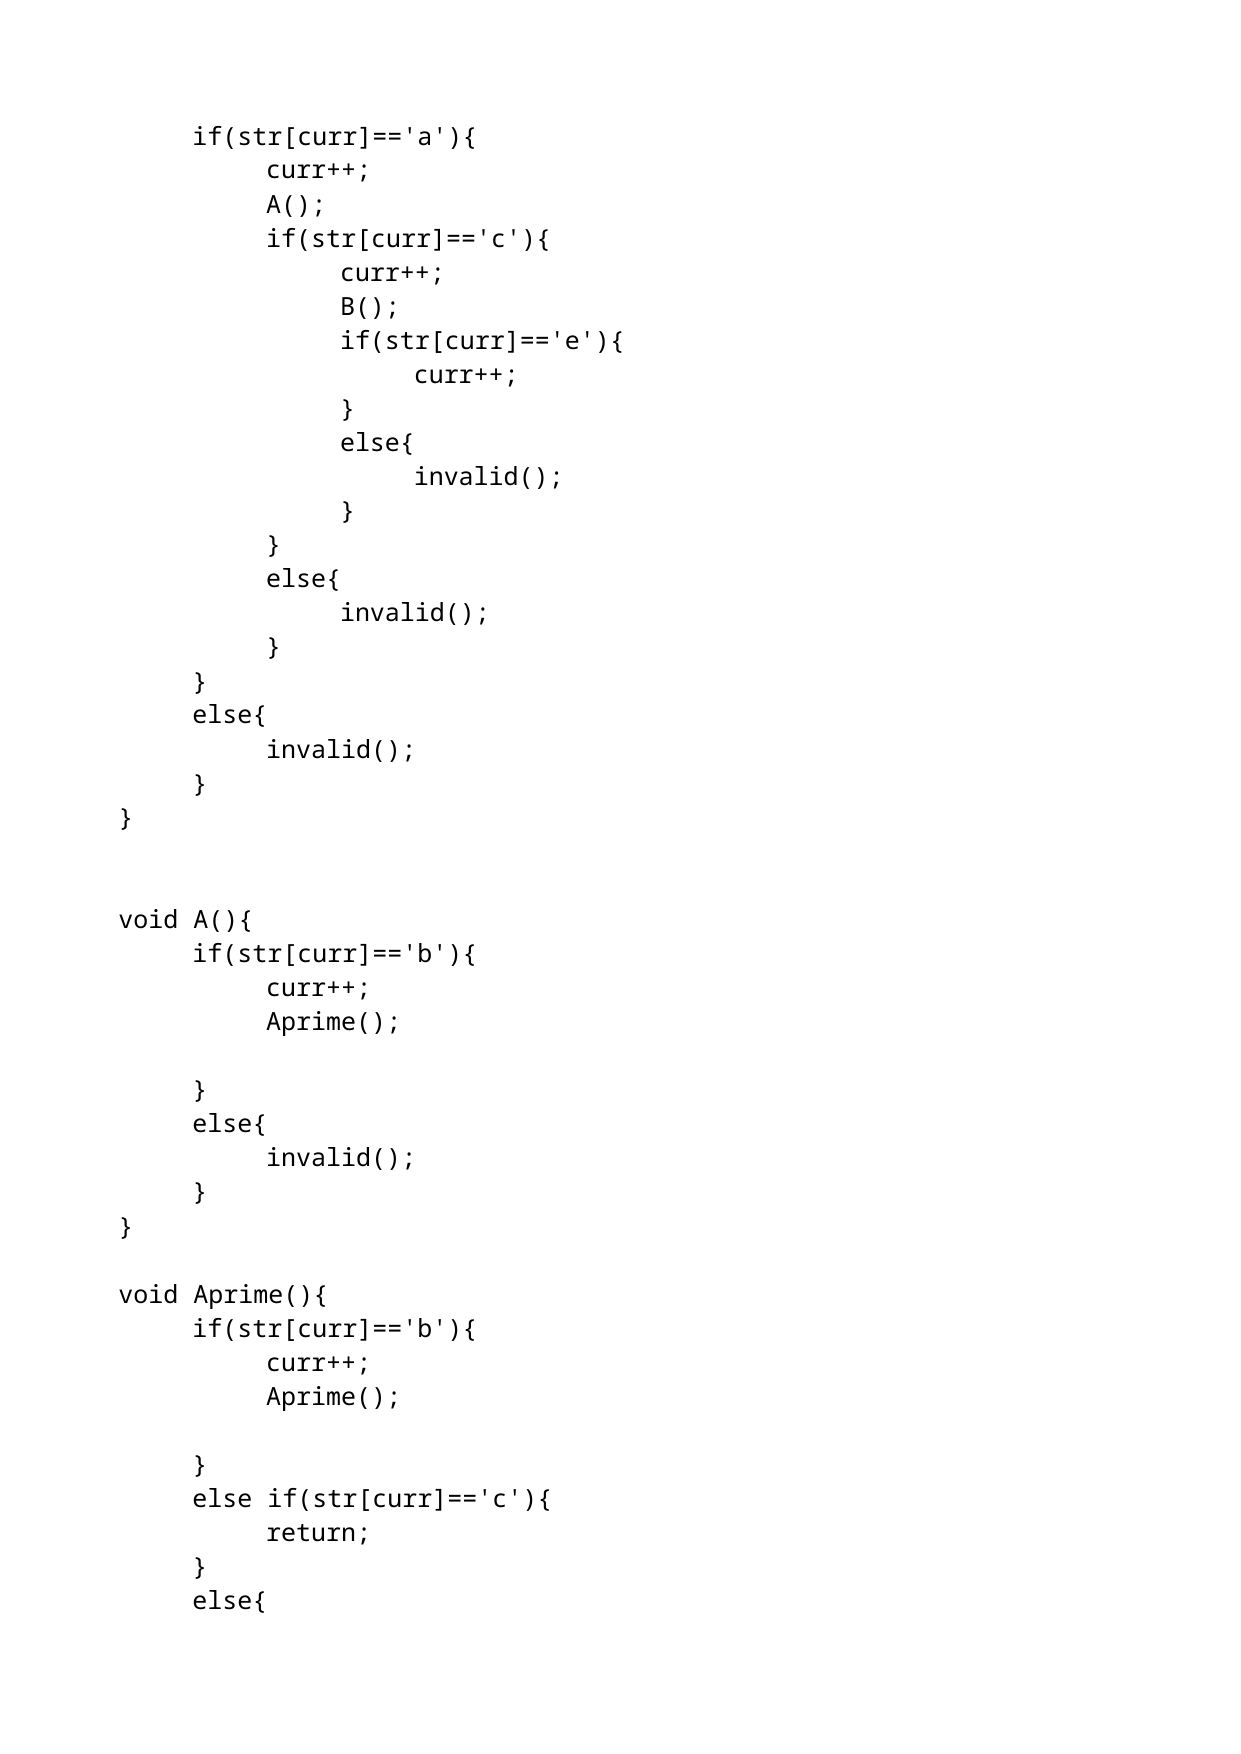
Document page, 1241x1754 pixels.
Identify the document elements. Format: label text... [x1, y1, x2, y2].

text } [118, 799, 1122, 833]
text curr++; [118, 152, 1122, 186]
text } [118, 1447, 1122, 1481]
text if(str[curr]=='c'){ [118, 220, 1122, 254]
text if(str[curr]=='b'){ [118, 1310, 1122, 1344]
text B(); [118, 288, 1122, 322]
text void Aprime(){ [118, 1276, 1122, 1310]
text invalid(); [118, 595, 1122, 629]
text if(str[curr]=='e'){ [118, 322, 1122, 357]
text else if(str[curr]=='c'){ [118, 1481, 1122, 1515]
text } [118, 391, 1122, 425]
text } [118, 1174, 1122, 1208]
text curr++; [118, 357, 1122, 391]
text A(); [118, 186, 1122, 220]
text } [118, 765, 1122, 799]
text if(str[curr]=='a'){ [118, 118, 1122, 152]
text if(str[curr]=='b'){ [118, 936, 1122, 970]
text else{ [118, 1583, 1122, 1617]
text invalid(); [118, 731, 1122, 765]
text invalid(); [118, 1140, 1122, 1174]
text return; [118, 1515, 1122, 1549]
text } [118, 663, 1122, 697]
text else{ [118, 425, 1122, 459]
text else{ [118, 697, 1122, 731]
text curr++; [118, 1344, 1122, 1378]
text invalid(); [118, 459, 1122, 493]
text } [118, 493, 1122, 527]
text } [118, 1072, 1122, 1106]
text else{ [118, 561, 1122, 595]
text } [118, 629, 1122, 663]
text curr++; [118, 970, 1122, 1004]
text else{ [118, 1106, 1122, 1140]
text } [118, 1549, 1122, 1583]
text Aprime(); [118, 1378, 1122, 1412]
text Aprime(); [118, 1004, 1122, 1038]
text } [118, 1208, 1122, 1242]
text void A(){ [118, 902, 1122, 936]
text } [118, 527, 1122, 561]
text curr++; [118, 254, 1122, 288]
